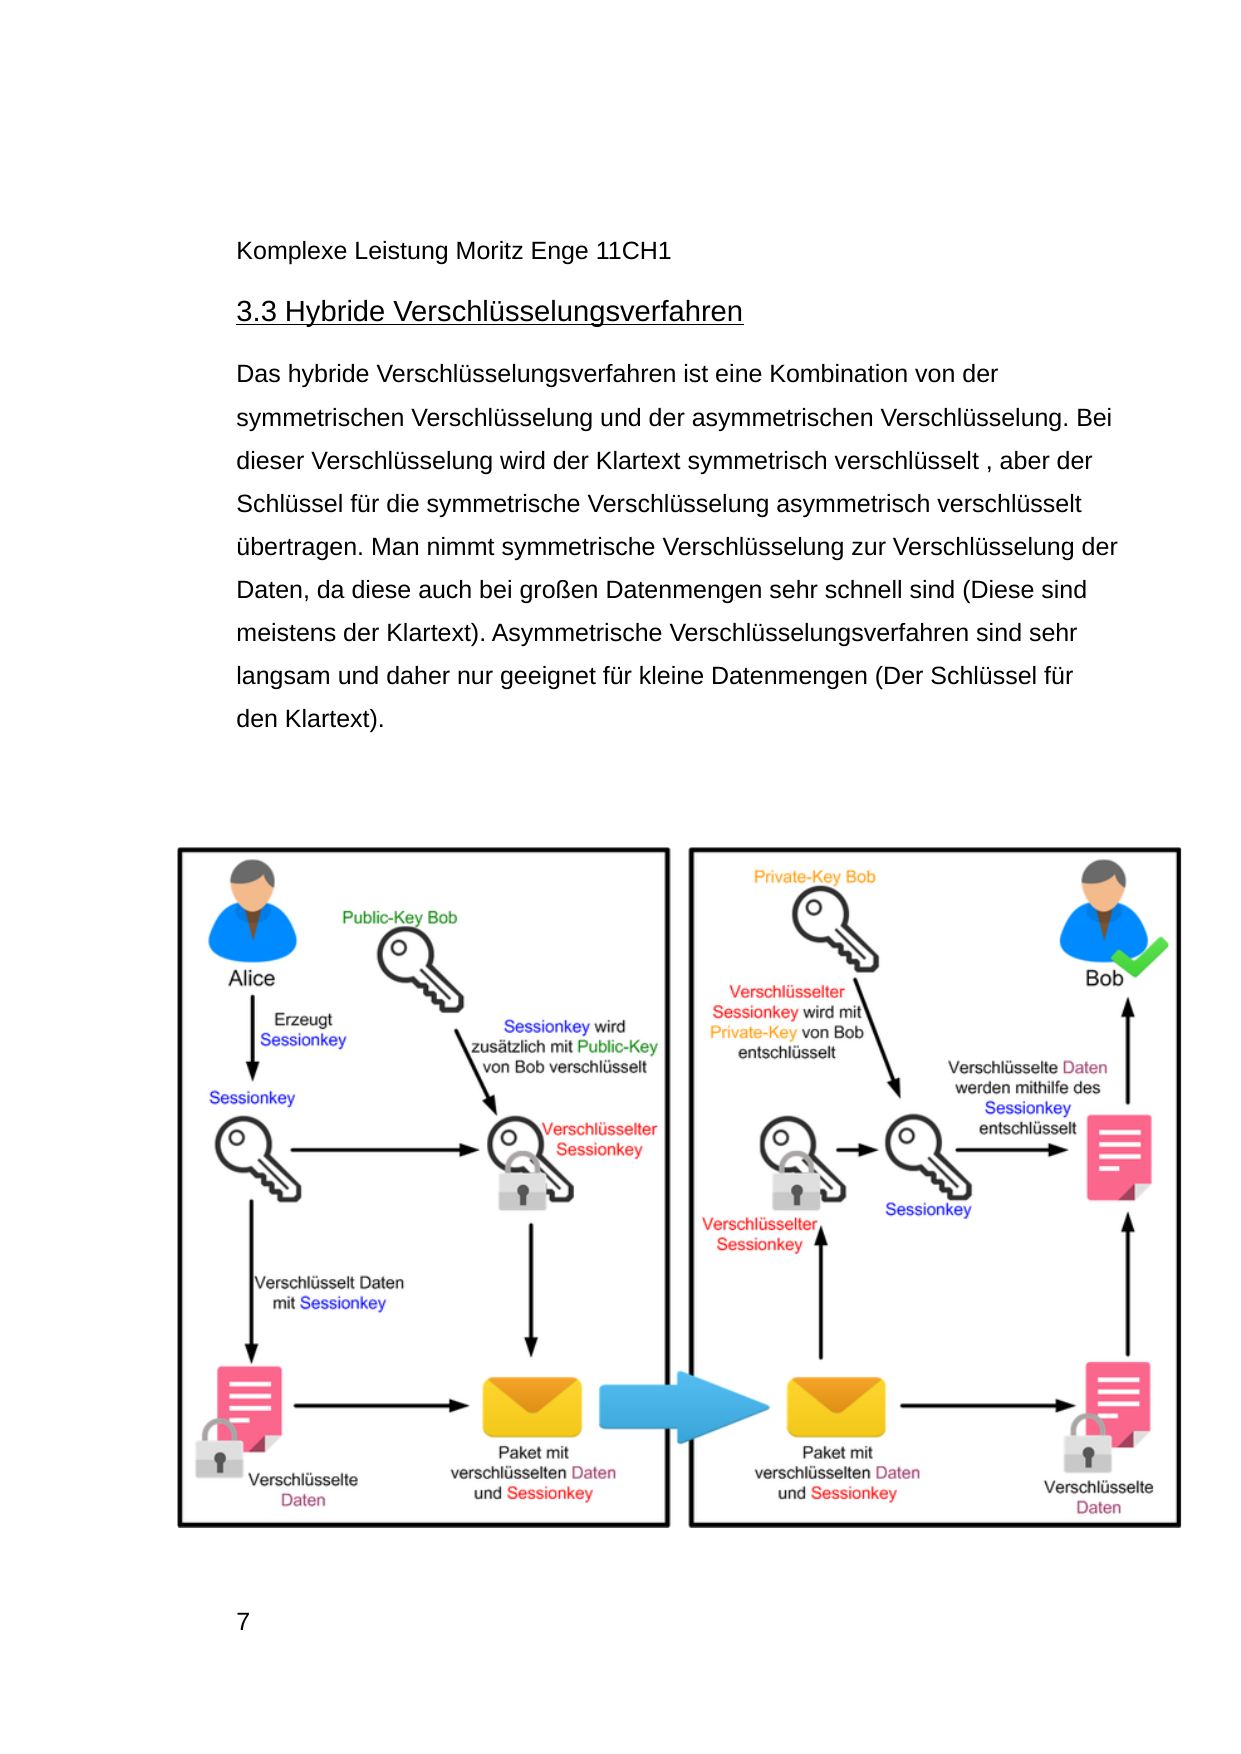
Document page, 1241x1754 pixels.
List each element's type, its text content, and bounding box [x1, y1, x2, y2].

picture [177, 847, 1182, 1528]
text Das hybride Verschlüsselungsverfahren ist eine Kombination von der symmetrischen Verschlüsselung und der asymmetrischen Verschlüsselung. Bei dieser Verschlüsselung wird der Klartext symmetrisch verschlüsselt , aber der Schlüssel für die symmetrische Verschlüsselung asymmetrisch verschlüsselt übertragen. Man nimmt symmetrische Verschlüsselung zur Verschlüsselung der Daten, da diese auch bei großen Datenmengen sehr schnell sind (Diese sind meistens der Klartext). Asymmetrische Verschlüsselungsverfahren sind sehr langsam und daher nur geeignet für kleine Datenmengen (Der Schlüssel für den Klartext). [236, 359, 1122, 733]
text 3.3 Hybride Verschlüsselungsverfahren [236, 294, 1122, 328]
